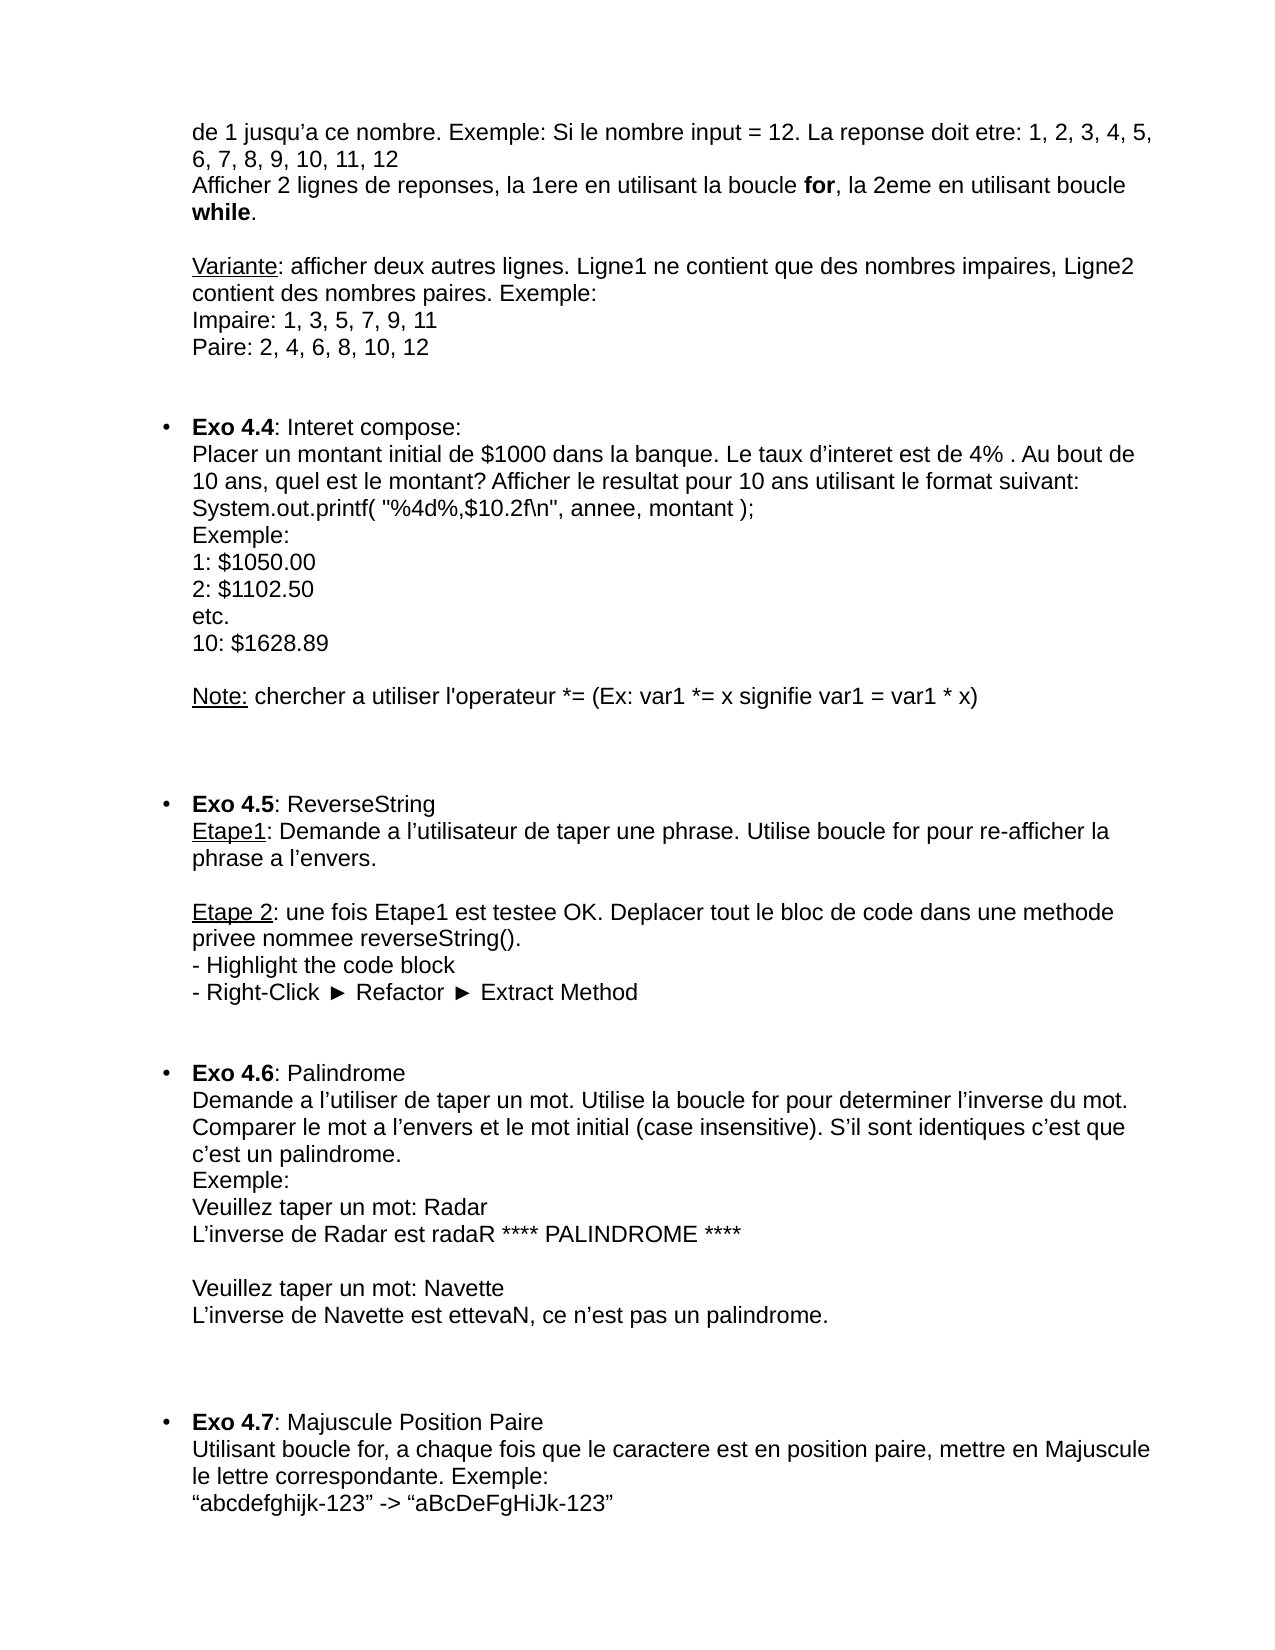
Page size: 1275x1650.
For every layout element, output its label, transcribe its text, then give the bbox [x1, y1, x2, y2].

list de 1 jusqu’a ce nombre. Exemple: Si le nombre input = 12. La reponse doit etre: 1, 2, 3, 4, 5, 6, 7, 8, 9, 10, 11, 12 Afficher 2 lignes de reponses, la 1ere en utilisant la boucle for, la 2eme en utilisant boucle while. Variante: afficher deux autres lignes. Ligne1 ne contient que des nombres impaires, Ligne2 contient des nombres paires. Exemple: Impaire: 1, 3, 5, 7, 9, 11 Paire: 2, 4, 6, 8, 10, 12 [162, 118, 1157, 414]
list Exo 4.6: Palindrome Demande a l’utiliser de taper un mot. Utilise la boucle for pour determiner l’inverse du mot. Comparer le mot a l’envers et le mot initial (case insensitive). S’il sont identiques c’est que c’est un palindrome. Exemple: Veuillez taper un mot: Radar L’inverse de Radar est radaR **** PALINDROME **** Veuillez taper un mot: Navette L’inverse de Navette est ettevaN, ce n’est pas un palindrome. [162, 1059, 1157, 1382]
list Exo 4.4: Interet compose: Placer un montant initial de $1000 dans la banque. Le taux d’interet est de 4% . Au bout de 10 ans, quel est le montant? Afficher le resultat pour 10 ans utilisant le format suivant: System.out.printf( "%4d%,$10.2f\n", annee, montant ); Exemple: 1: $1050.00 2: $1102.50 etc. 10: $1628.89 Note: chercher a utiliser l'operateur *= (Ex: var1 *= x signifie var1 = var1 * x) [162, 414, 1157, 790]
list Exo 4.5: ReverseString Etape1: Demande a l’utilisateur de taper une phrase. Utilise boucle for pour re-afficher la phrase a l’envers. Etape 2: une fois Etape1 est testee OK. Deplacer tout le bloc de code dans une methode privee nommee reverseString(). - Highlight the code block - Right-Click ► Refactor ► Extract Method [162, 790, 1157, 1059]
list Exo 4.7: Majuscule Position Paire Utilisant boucle for, a chaque fois que le caractere est en position paire, mettre en Majuscule le lettre correspondante. Exemple: “abcdefghijk-123” -> “aBcDeFgHiJk-123” [162, 1409, 1157, 1516]
